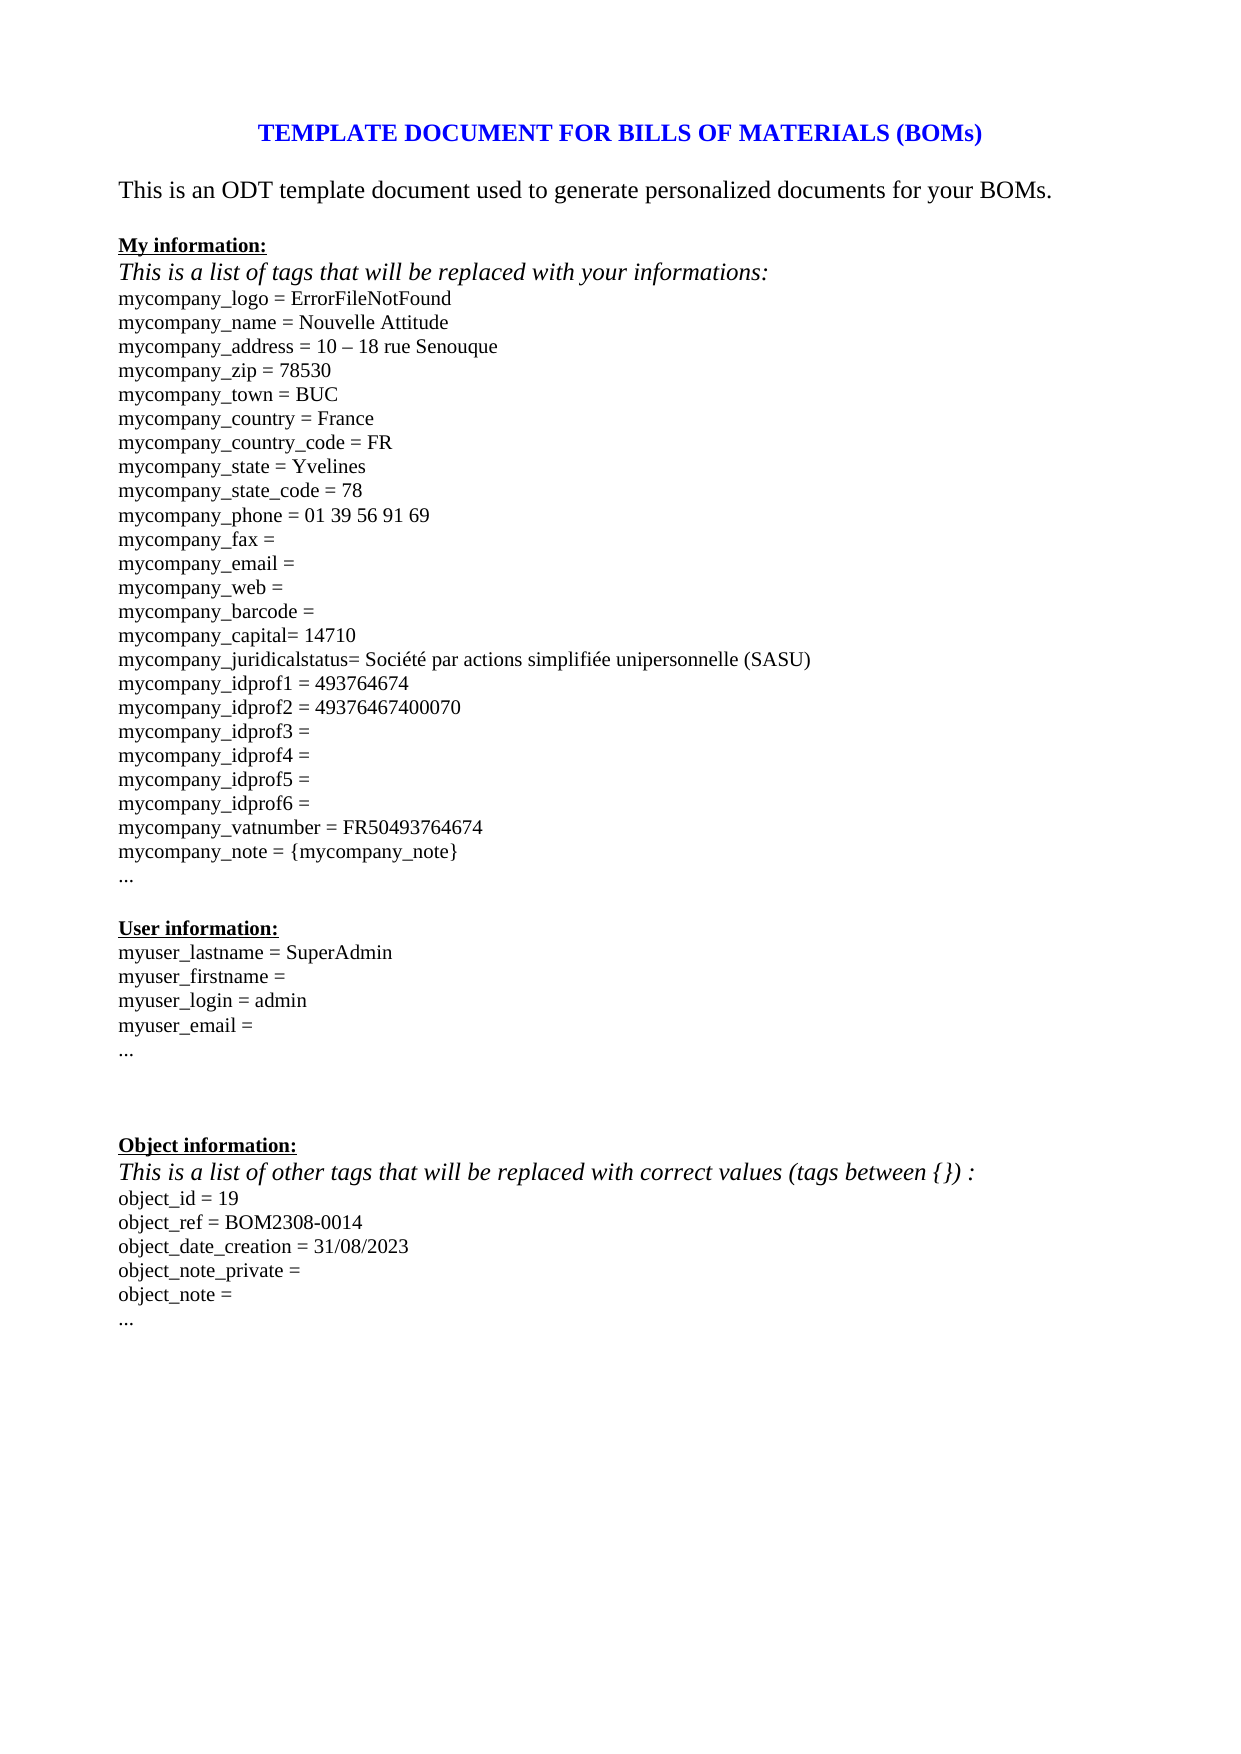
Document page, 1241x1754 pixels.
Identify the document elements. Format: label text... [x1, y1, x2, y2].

text mycompany_idprof3 = [118, 719, 1122, 743]
text mycompany_web = [118, 575, 1122, 599]
text object_date_creation = 31/08/2023 [118, 1234, 1122, 1258]
text object_ref = BOM2308-0014 [118, 1210, 1122, 1234]
text mycompany_logo = ErrorFileNotFound [118, 286, 1122, 310]
text mycompany_email = [118, 551, 1122, 575]
text mycompany_address = 10 – 18 rue Senouque [118, 334, 1122, 358]
text mycompany_idprof4 = [118, 743, 1122, 767]
text ... [118, 1306, 1122, 1330]
text mycompany_state = Yvelines [118, 454, 1122, 478]
text This is a list of tags that will be replaced with your informations: [118, 257, 1122, 286]
text TEMPLATE DOCUMENT FOR BILLS OF MATERIALS (BOMs) [118, 118, 1122, 147]
text User information: [118, 916, 1122, 940]
text myuser_email = [118, 1012, 1122, 1037]
text This is a list of other tags that will be replaced with correct values (tags between {}) : [118, 1157, 1122, 1186]
text mycompany_idprof6 = [118, 791, 1122, 815]
text mycompany_phone = 01 39 56 91 69 [118, 502, 1122, 527]
text mycompany_fax = [118, 527, 1122, 551]
text mycompany_barcode = [118, 599, 1122, 623]
text object_note = [118, 1282, 1122, 1306]
text mycompany_state_code = 78 [118, 478, 1122, 502]
text myuser_login = admin [118, 988, 1122, 1012]
text mycompany_zip = 78530 [118, 358, 1122, 382]
text mycompany_juridicalstatus= Société par actions simplifiée unipersonnelle (SASU) [118, 647, 1122, 671]
text ... [118, 863, 1122, 887]
text mycompany_idprof1 = 493764674 [118, 671, 1122, 695]
text ... [118, 1037, 1122, 1061]
text mycompany_note = {mycompany_note} [118, 839, 1122, 863]
text mycompany_country = France [118, 406, 1122, 430]
text object_id = 19 [118, 1186, 1122, 1210]
text mycompany_capital= 14710 [118, 623, 1122, 647]
text mycompany_idprof2 = 49376467400070 [118, 695, 1122, 719]
text object_note_private = [118, 1258, 1122, 1282]
text Object information: [118, 1133, 1122, 1157]
text This is an ODT template document used to generate personalized documents for your BOMs. [118, 176, 1122, 204]
text mycompany_vatnumber = FR50493764674 [118, 815, 1122, 839]
text myuser_firstname = [118, 964, 1122, 988]
text mycompany_idprof5 = [118, 767, 1122, 791]
text mycompany_town = BUC [118, 382, 1122, 406]
text myuser_lastname = SuperAdmin [118, 940, 1122, 964]
text mycompany_name = Nouvelle Attitude [118, 310, 1122, 334]
text My information: [118, 233, 1122, 257]
text mycompany_country_code = FR [118, 430, 1122, 454]
